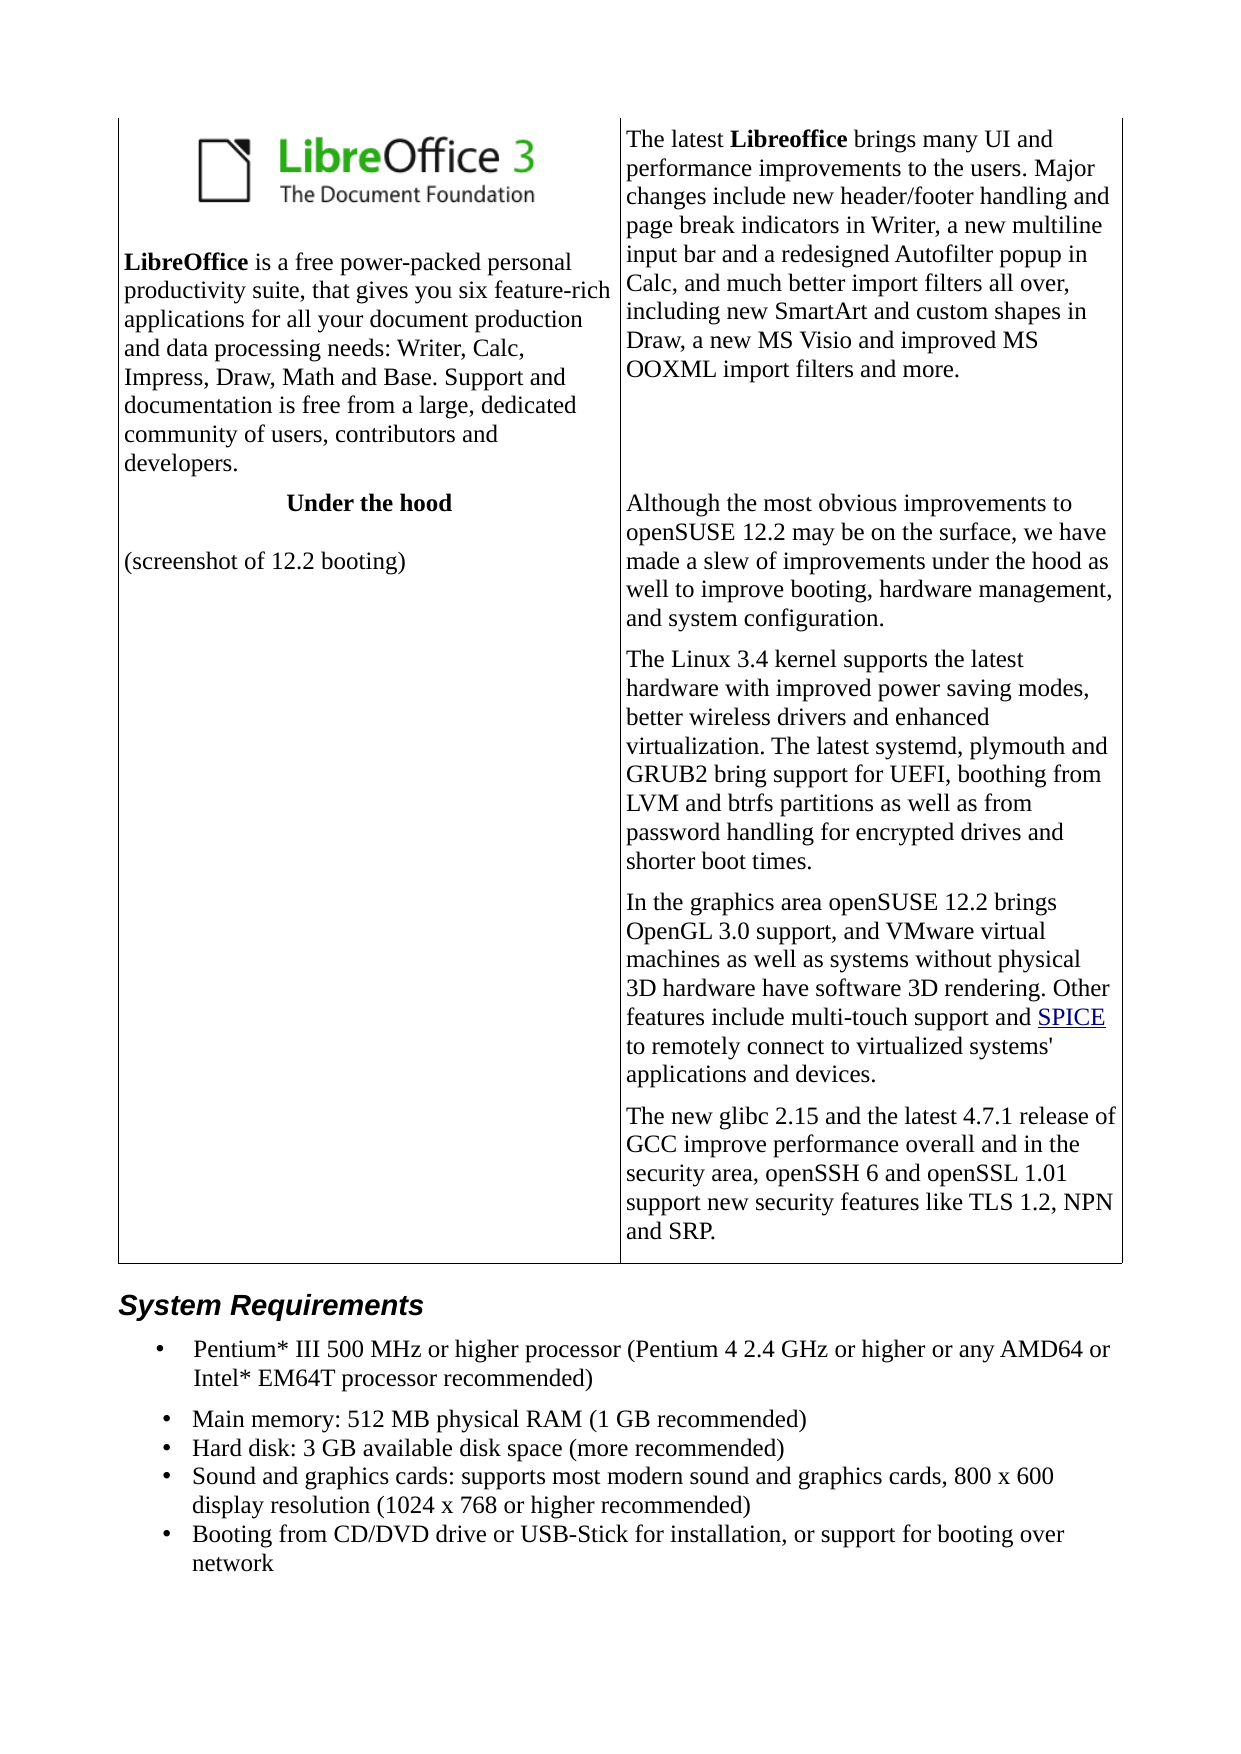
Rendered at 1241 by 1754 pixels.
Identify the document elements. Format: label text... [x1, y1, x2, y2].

table_cell Under the hood (screenshot of 12.2 booting) [119, 483, 620, 1263]
picture [187, 123, 551, 219]
table_cell Although the most obvious improvements to openSUSE 12.2 may be on the surface, we have made a slew of improvements under the hood as well to improve booting, hardware management, and system configuration. The Linux 3.4 kernel supports the latest hardware with improved power saving modes, better wireless drivers and enhanced virtualization. The latest systemd, plymouth and GRUB2 bring support for UEFI, boothing from LVM and btrfs partitions as well as from password handling for encrypted drives and shorter boot times. In the graphics area openSUSE 12.2 brings OpenGL 3.0 support, and VMware virtual machines as well as systems without physical 3D hardware have software 3D rendering. Other features include multi-touch support and SPICE to remotely connect to virtualized systems' applications and devices. The new glibc 2.15 and the latest 4.7.1 release of GCC improve performance overall and in the security area, openSSH 6 and openSSL 1.01 support new security features like TLS 1.2, NPN and SRP. [621, 483, 1122, 1263]
table_cell LibreOffice is a free power-packed personal productivity suite, that gives you six feature-rich applications for all your document production and data processing needs: Writer, Calc, Impress, Draw, Math and Base. Support and documentation is free from a large, dedicated community of users, contributors and developers. [119, 118, 620, 483]
list Main memory: 512 MB physical RAM (1 GB recommended) [162, 1404, 1122, 1433]
list Hard disk: 3 GB available disk space (more recommended) [162, 1433, 1122, 1461]
list Pentium* III 500 MHz or higher processor (Pentium 4 2.4 GHz or higher or any AMD64 or Intel* EM64T processor recommended) [156, 1334, 1122, 1391]
subtitle System Requirements [118, 1288, 1122, 1321]
list Sound and graphics cards: supports most modern sound and graphics cards, 800 x 600 display resolution (1024 x 768 or higher recommended) [162, 1461, 1122, 1519]
list Booting from CD/DVD drive or USB-Stick for installation, or support for booting over network [162, 1519, 1122, 1576]
table_cell The latest Libreoffice brings many UI and performance improvements to the users. Major changes include new header/footer handling and page break indicators in Writer, a new multiline input bar and a redesigned Autofilter popup in Calc, and much better import filters all over, including new SmartArt and custom shapes in Draw, a new MS Visio and improved MS OOXML import filters and more. [621, 118, 1122, 483]
